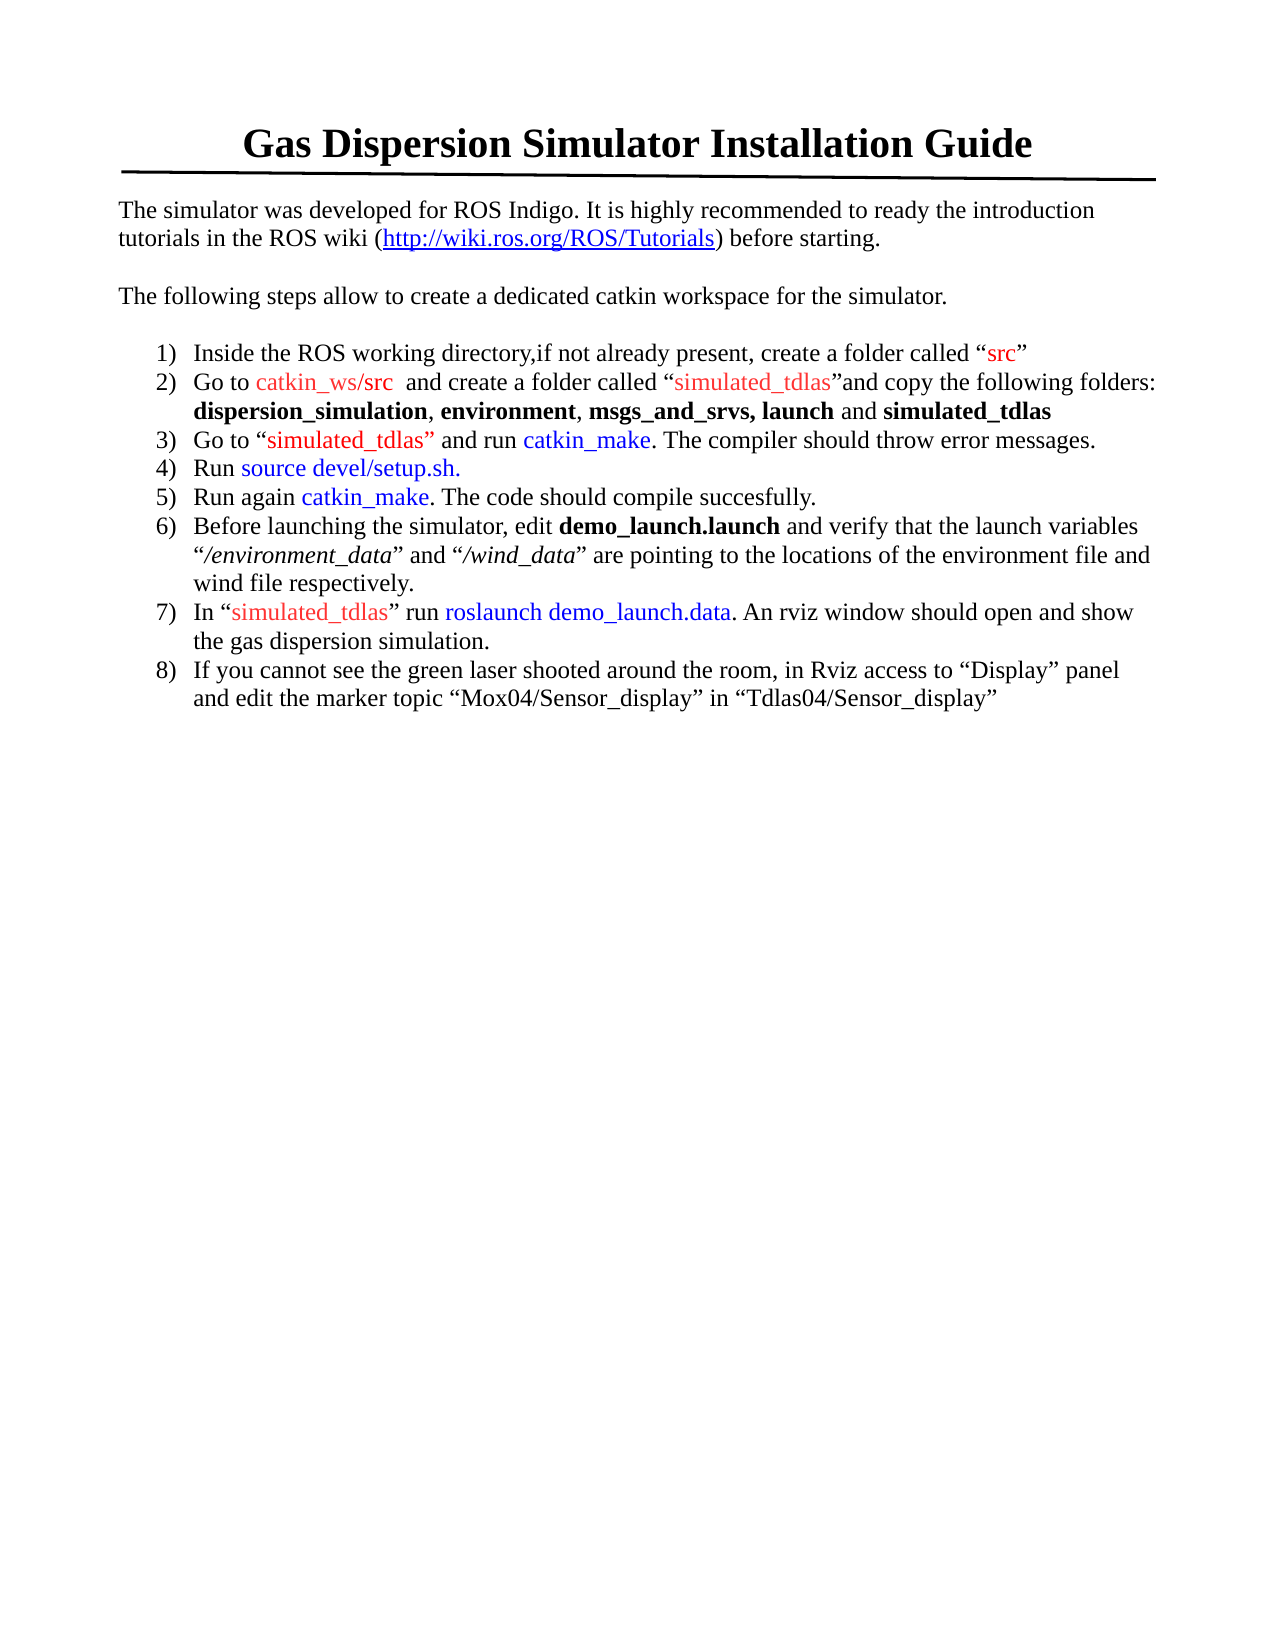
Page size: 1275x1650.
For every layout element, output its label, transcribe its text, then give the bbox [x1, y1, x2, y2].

list Run source devel/setup.sh. [156, 453, 1157, 482]
list In “simulated_tdlas” run roslaunch demo_launch.data. An rviz window should open and show the gas dispersion simulation. [156, 597, 1157, 655]
list Go to catkin_ws/src and create a folder called “simulated_tdlas”and copy the following folders: dispersion_simulation, environment, msgs_and_srvs, launch and simulated_tdlas [156, 367, 1157, 425]
text The following steps allow to create a dedicated catkin workspace for the simulator. [118, 281, 1157, 310]
list Run again catkin_make. The code should compile succesfully. [156, 482, 1157, 511]
list If you cannot see the green laser shooted around the room, in Rviz access to “Display” panel and edit the marker topic “Mox04/Sensor_display” in “Tdlas04/Sensor_display” [156, 655, 1157, 712]
list Inside the ROS working directory,if not already present, create a folder called “src” [156, 338, 1157, 367]
list Before launching the simulator, edit demo_launch.launch and verify that the launch variables “/environment_data” and “/wind_data” are pointing to the locations of the environment file and wind file respectively. [156, 511, 1157, 597]
text The simulator was developed for ROS Indigo. It is highly recommended to ready the introduction tutorials in the ROS wiki (http://wiki.ros.org/ROS/Tutorials) before starting. [118, 195, 1157, 252]
list Go to “simulated_tdlas” and run catkin_make. The compiler should throw error messages. [156, 425, 1157, 453]
text Gas Dispersion Simulator Installation Guide [118, 118, 1157, 166]
